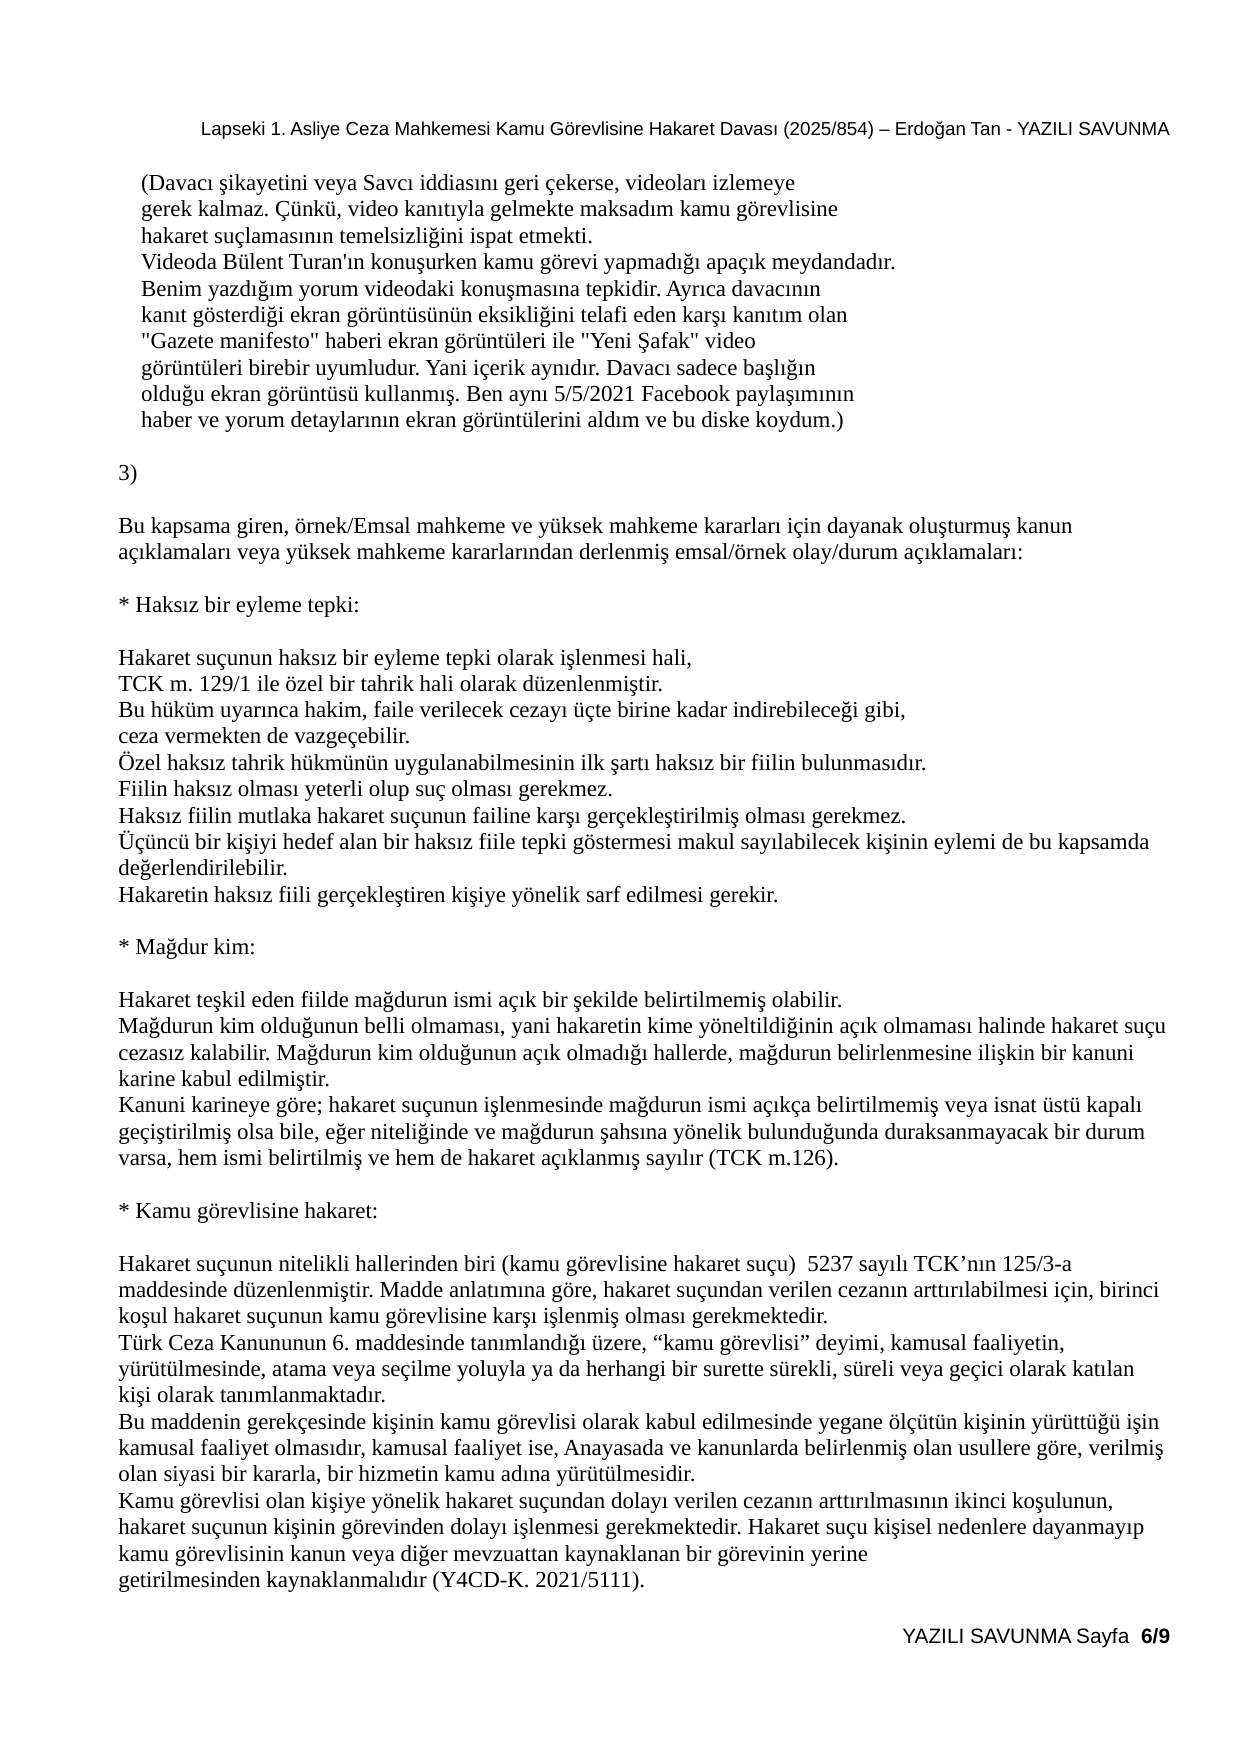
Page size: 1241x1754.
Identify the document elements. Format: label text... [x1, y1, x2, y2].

text Hakaret suçunun nitelikli hallerinden biri (kamu görevlisine hakaret suçu) 5237 sayılı TCK’nın 125/3-a maddesinde düzenlenmiştir. Madde anlatımına göre, hakaret suçundan verilen cezanın arttırılabilmesi için, birinci koşul hakaret suçunun kamu görevlisine karşı işlenmiş olması gerekmektedir. [118, 1250, 1170, 1329]
text ceza vermekten de vazgeçebilir. [118, 723, 1170, 749]
text Benim yazdığım yorum videodaki konuşmasına tepkidir. Ayrıca davacının [118, 274, 1170, 301]
text kanıt gösterdiği ekran görüntüsünün eksikliğini telafi eden karşı kanıtım olan [118, 301, 1170, 327]
text hakaret suçlamasının temelsizliğini ispat etmekti. [118, 222, 1170, 248]
text Hakaret suçunun haksız bir eyleme tepki olarak işlenmesi hali, [118, 643, 1170, 670]
text Üçüncü bir kişiyi hedef alan bir haksız fiile tepki göstermesi makul sayılabilecek kişinin eylemi de bu kapsamda değerlendirilebilir. [118, 828, 1170, 881]
text Bu maddenin gerekçesinde kişinin kamu görevlisi olarak kabul edilmesinde yegane ölçütün kişinin yürüttüğü işin kamusal faaliyet olmasıdır, kamusal faaliyet ise, Anayasada ve kanunlarda belirlenmiş olan usullere göre, verilmiş olan siyasi bir kararla, bir hizmetin kamu adına yürütülmesidir. [118, 1408, 1170, 1487]
text Hakaret teşkil eden fiilde mağdurun ismi açık bir şekilde belirtilmemiş olabilir. [118, 986, 1170, 1012]
text (Davacı şikayetini veya Savcı iddiasını geri çekerse, videoları izlemeye [118, 169, 1170, 196]
text Kanuni karineye göre; hakaret suçunun işlenmesinde mağdurun ismi açıkça belirtilmemiş veya isnat üstü kapalı geçiştirilmiş olsa bile, eğer niteliğinde ve mağdurun şahsına yönelik bulunduğunda duraksanmayacak bir durum varsa, hem ismi belirtilmiş ve hem de hakaret açıklanmış sayılır (TCK m.126). [118, 1092, 1170, 1171]
text görüntüleri birebir uyumludur. Yani içerik aynıdır. Davacı sadece başlığın [118, 354, 1170, 380]
text olduğu ekran görüntüsü kullanmış. Ben aynı 5/5/2021 Facebook paylaşımının [118, 380, 1170, 406]
text Kamu görevlisi olan kişiye yönelik hakaret suçundan dolayı verilen cezanın arttırılmasının ikinci koşulunun, hakaret suçunun kişinin görevinden dolayı işlenmesi gerekmektedir. Hakaret suçu kişisel nedenlere dayanmayıp kamu görevlisinin kanun veya diğer mevzuattan kaynaklanan bir görevinin yerine [118, 1487, 1170, 1566]
text Fiilin haksız olması yeterli olup suç olması gerekmez. [118, 775, 1170, 802]
text TCK m. 129/1 ile özel bir tahrik hali olarak düzenlenmiştir. [118, 670, 1170, 696]
text 3) [118, 459, 1170, 485]
text Bu kapsama giren, örnek/Emsal mahkeme ve yüksek mahkeme kararları için dayanak oluşturmuş kanun açıklamaları veya yüksek mahkeme kararlarından derlenmiş emsal/örnek olay/durum açıklamaları: [118, 512, 1170, 564]
text Özel haksız tahrik hükmünün uygulanabilmesinin ilk şartı haksız bir fiilin bulunmasıdır. [118, 749, 1170, 775]
text Videoda Bülent Turan'ın konuşurken kamu görevi yapmadığı apaçık meydandadır. [118, 248, 1170, 274]
text haber ve yorum detaylarının ekran görüntülerini aldım ve bu diske koydum.) [118, 406, 1170, 433]
text * Kamu görevlisine hakaret: [118, 1197, 1170, 1223]
text "Gazete manifesto" haberi ekran görüntüleri ile "Yeni Şafak" video [118, 327, 1170, 354]
text Haksız fiilin mutlaka hakaret suçunun failine karşı gerçekleştirilmiş olması gerekmez. [118, 802, 1170, 828]
text Hakaretin haksız fiili gerçekleştiren kişiye yönelik sarf edilmesi gerekir. [118, 881, 1170, 907]
text Bu hüküm uyarınca hakim, faile verilecek cezayı üçte birine kadar indirebileceği gibi, [118, 696, 1170, 723]
text gerek kalmaz. Çünkü, video kanıtıyla gelmekte maksadım kamu görevlisine [118, 196, 1170, 222]
text Mağdurun kim olduğunun belli olmaması, yani hakaretin kime yöneltildiğinin açık olmaması halinde hakaret suçu cezasız kalabilir. Mağdurun kim olduğunun açık olmadığı hallerde, mağdurun belirlenmesine ilişkin bir kanuni karine kabul edilmiştir. [118, 1012, 1170, 1092]
text * Haksız bir eyleme tepki: [118, 591, 1170, 617]
text getirilmesinden kaynaklanmalıdır (Y4CD-K. 2021/5111). [118, 1566, 1170, 1592]
text Türk Ceza Kanununun 6. maddesinde tanımlandığı üzere, “kamu görevlisi” deyimi, kamusal faaliyetin, yürütülmesinde, atama veya seçilme yoluyla ya da herhangi bir surette sürekli, süreli veya geçici olarak katılan kişi olarak tanımlanmaktadır. [118, 1329, 1170, 1408]
text * Mağdur kim: [118, 933, 1170, 960]
